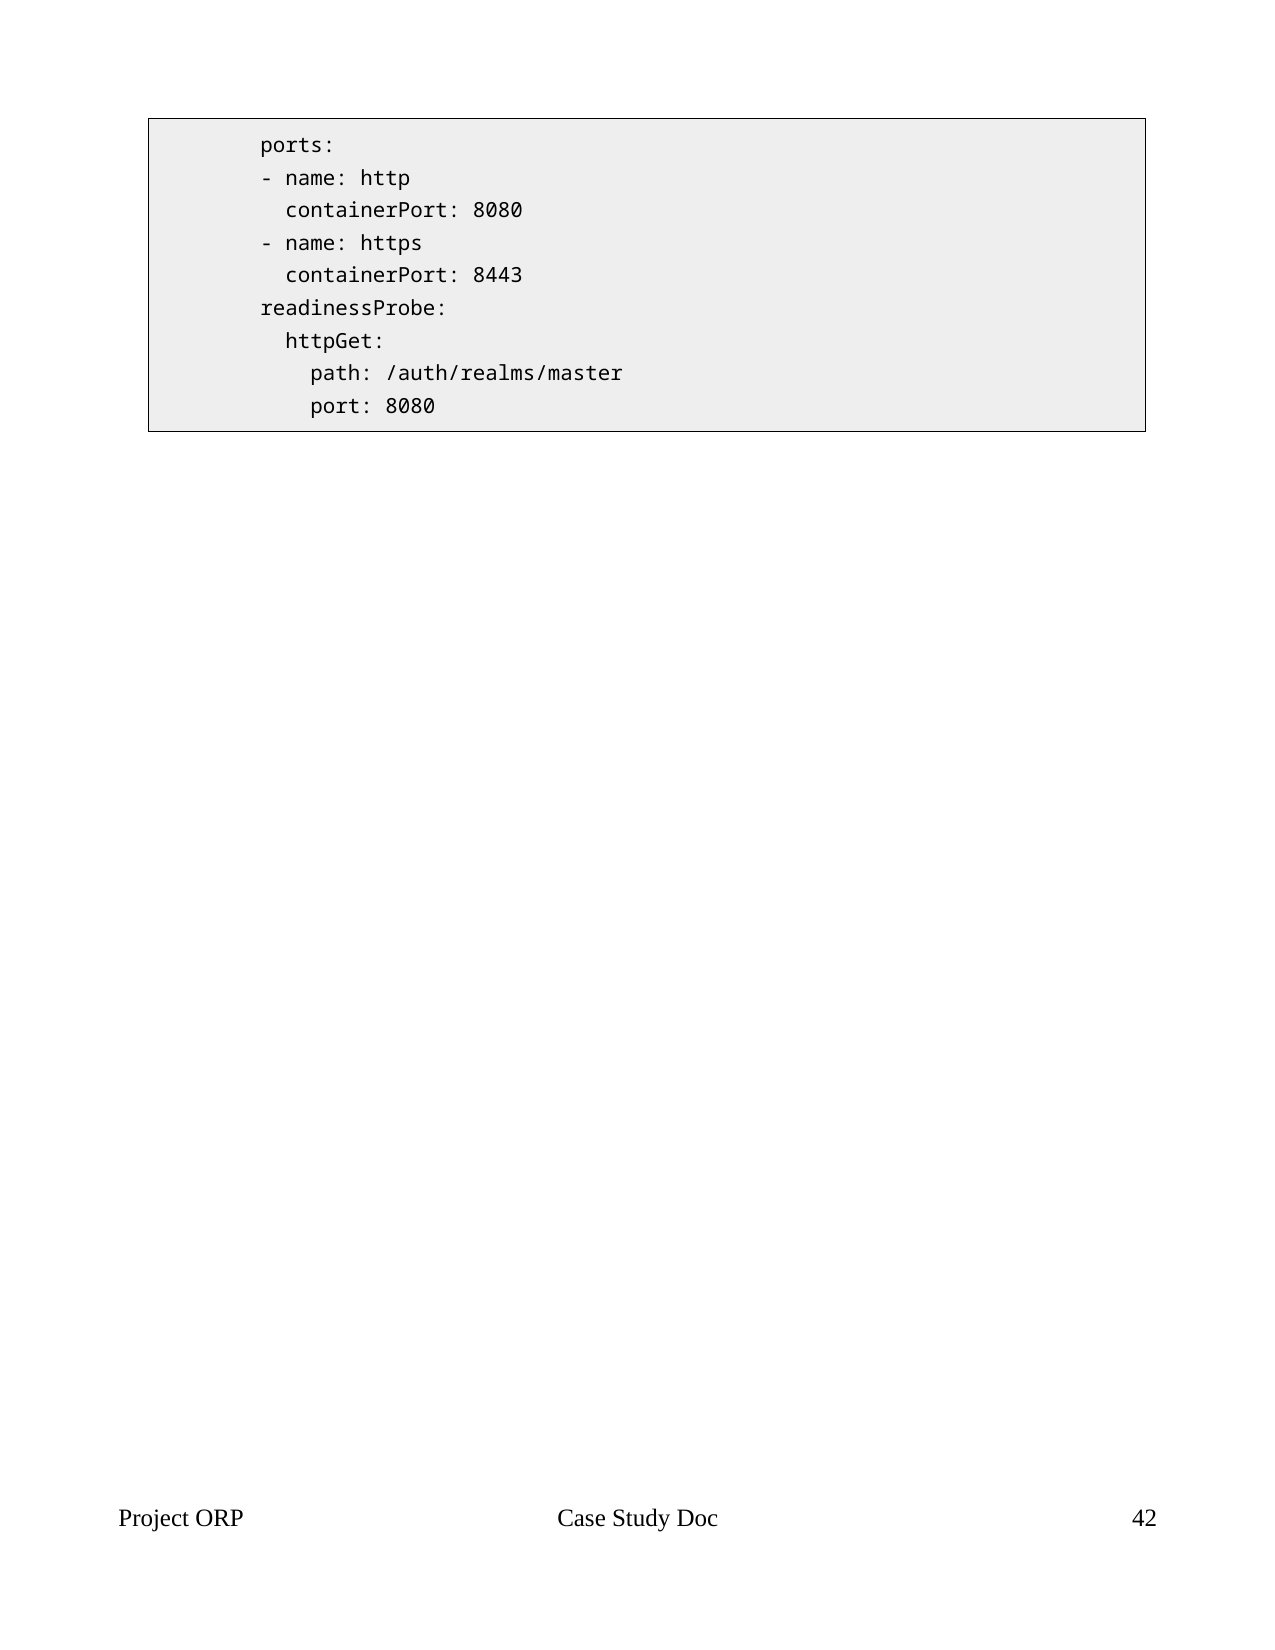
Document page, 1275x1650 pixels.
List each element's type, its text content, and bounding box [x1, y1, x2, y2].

text ports: [149, 119, 1145, 151]
text port: 8080 [149, 379, 1145, 431]
text containerPort: 8080 [149, 183, 1145, 216]
text path: /auth/realms/master [149, 346, 1145, 379]
text readinessProbe: [149, 281, 1145, 314]
text httpGet: [149, 314, 1145, 346]
text - name: http [149, 151, 1145, 183]
text - name: https [149, 216, 1145, 248]
text containerPort: 8443 [149, 248, 1145, 281]
